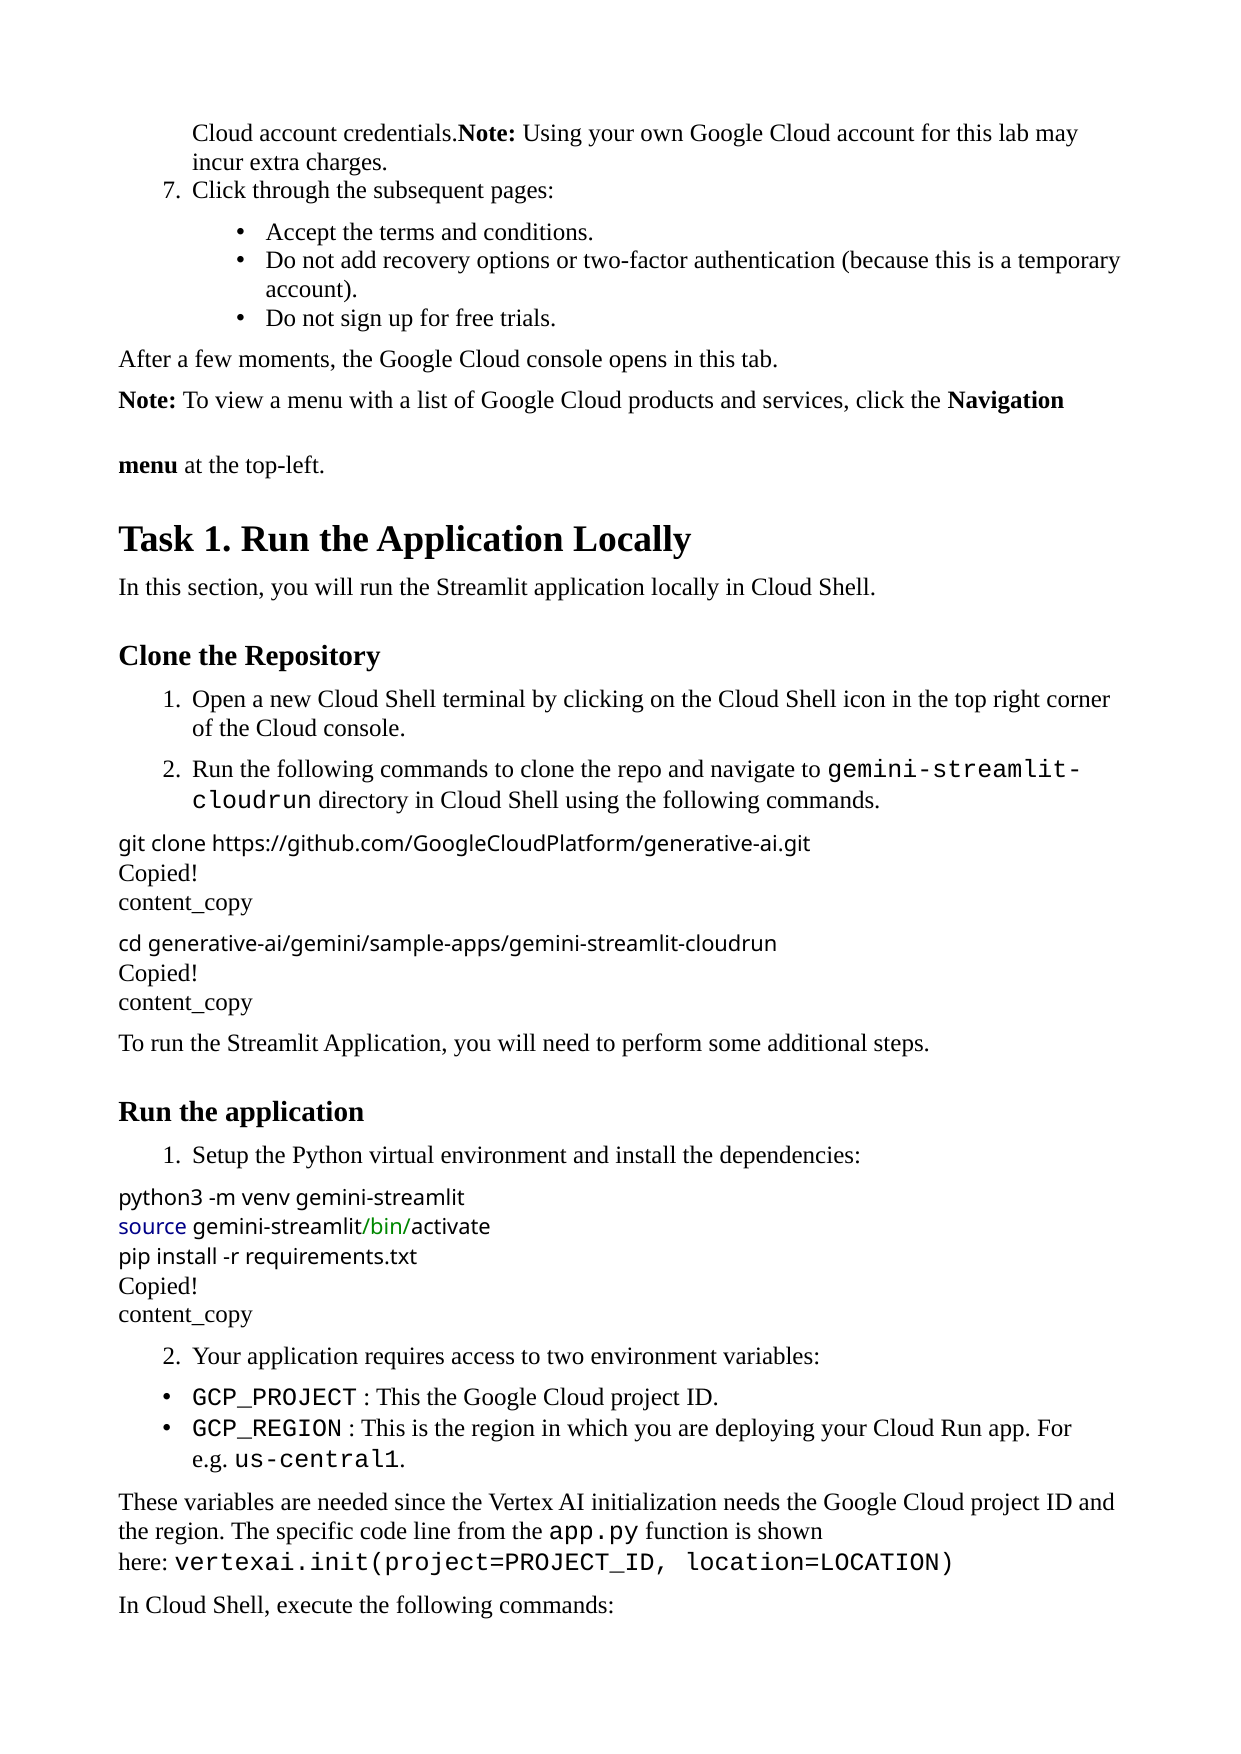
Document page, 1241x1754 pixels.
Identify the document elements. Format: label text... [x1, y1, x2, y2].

list Accept the terms and conditions. [236, 217, 1122, 246]
text In Cloud Shell, execute the following commands: [118, 1590, 1122, 1619]
list Setup the Python virtual environment and install the dependencies: [162, 1140, 1122, 1169]
list Run the following commands to clone the repo and navigate to gemini-streamlit-cloudrun directory in Cloud Shell using the following commands. [162, 754, 1122, 816]
text Copied! [118, 1271, 1109, 1299]
text Copied! [118, 858, 1109, 887]
list GCP_PROJECT : This the Google Cloud project ID. [162, 1382, 1122, 1413]
text After a few moments, the Google Cloud console opens in this tab. [118, 344, 1122, 373]
list GCP_REGION : This is the region in which you are deploying your Cloud Run app. For e.g. us-central1. [162, 1413, 1122, 1474]
subtitle Task 1. Run the Application Locally [118, 516, 1122, 559]
text source gemini-streamlit/bin/activate [118, 1211, 1122, 1241]
text git clone https://github.com/GoogleCloudPlatform/generative-ai.git [118, 828, 1122, 858]
text Copied! [118, 958, 1109, 987]
list Cloud account credentials.Note: Using your own Google Cloud account for this lab may incur extra charges. [162, 118, 1122, 176]
text content_copy [118, 1299, 1122, 1328]
text content_copy [118, 987, 1122, 1015]
text content_copy [118, 887, 1122, 916]
text pip install -r requirements.txt [118, 1241, 1122, 1271]
text In this section, you will run the Streamlit application locally in Cloud Shell. [118, 572, 1122, 601]
list Do not sign up for free trials. [236, 303, 1122, 332]
list Do not add recovery options or two-factor authentication (because this is a temporary account). [236, 246, 1122, 303]
text cd generative-ai/gemini/sample-apps/gemini-streamlit-cloudrun [118, 928, 1122, 958]
text python3 -m venv gemini-streamlit [118, 1181, 1122, 1211]
subtitle Clone the Repository [118, 638, 1122, 672]
list Your application requires access to two environment variables: [162, 1341, 1122, 1369]
list Open a new Cloud Shell terminal by clicking on the Cloud Shell icon in the top right corner of the Cloud console. [162, 684, 1122, 742]
subtitle Run the application [118, 1094, 1122, 1128]
text These variables are needed since the Vertex AI initialization needs the Google Cloud project ID and the region. The specific code line from the app.py function is shown here: vertexai.init(project=PROJECT_ID, location=LOCATION) [118, 1487, 1122, 1577]
text Note: To view a menu with a list of Google Cloud products and services, click the Navigation menu at the top-left. [118, 386, 1122, 479]
list Click through the subsequent pages: [162, 176, 1122, 204]
text To run the Streamlit Application, you will need to perform some additional steps. [118, 1028, 1122, 1057]
